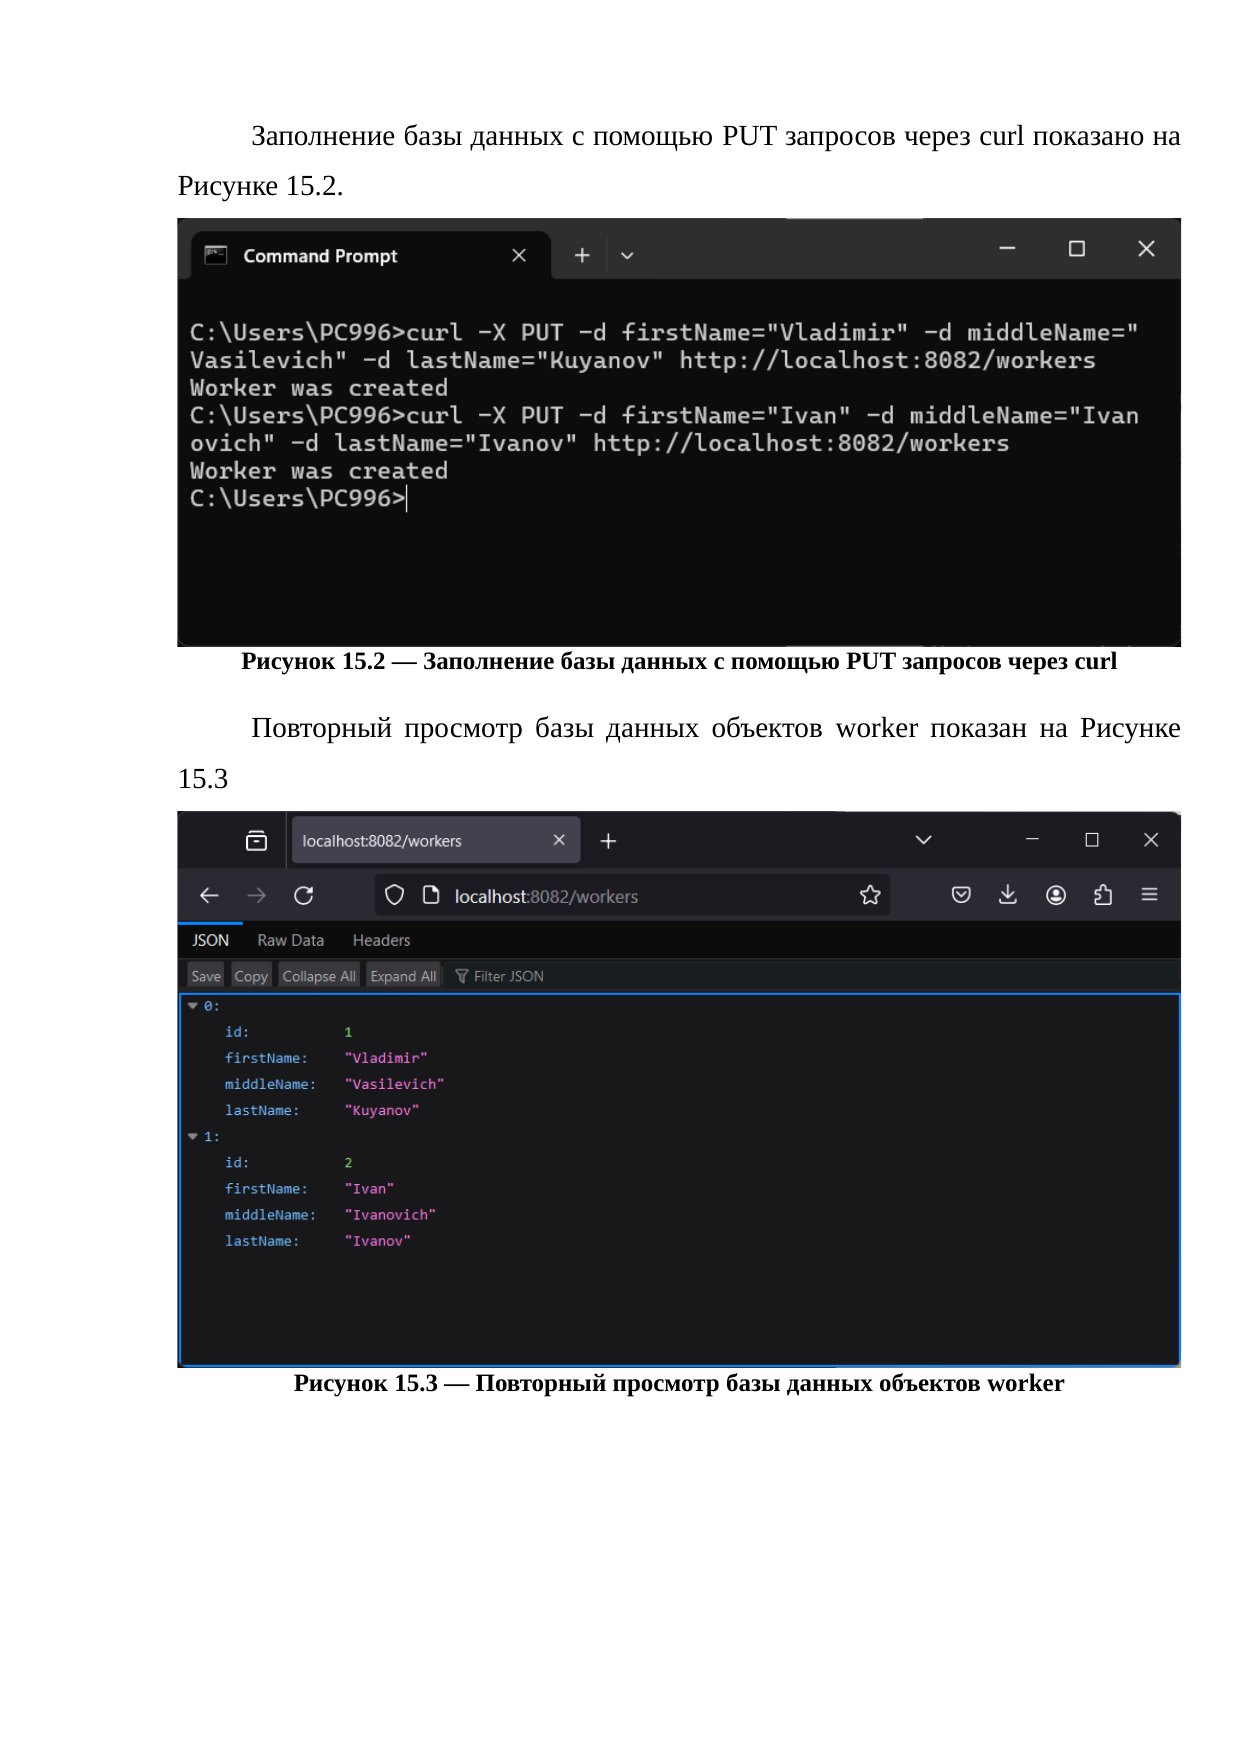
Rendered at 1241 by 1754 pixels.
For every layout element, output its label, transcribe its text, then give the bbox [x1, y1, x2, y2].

text Рисунок 15.2 — Заполнение базы данных с помощью PUT запросов через curl [177, 647, 1181, 675]
text Заполнение базы данных с помощью PUT запросов через curl показано на Рисунке 15.2. [177, 118, 1181, 202]
picture [177, 218, 1182, 647]
text Рисунок 15.3 — Повторный просмотр базы данных объектов worker [177, 1368, 1181, 1397]
picture [177, 811, 1182, 1368]
text Повторный просмотр базы данных объектов worker показан на Рисунке 15.3 [177, 711, 1181, 794]
